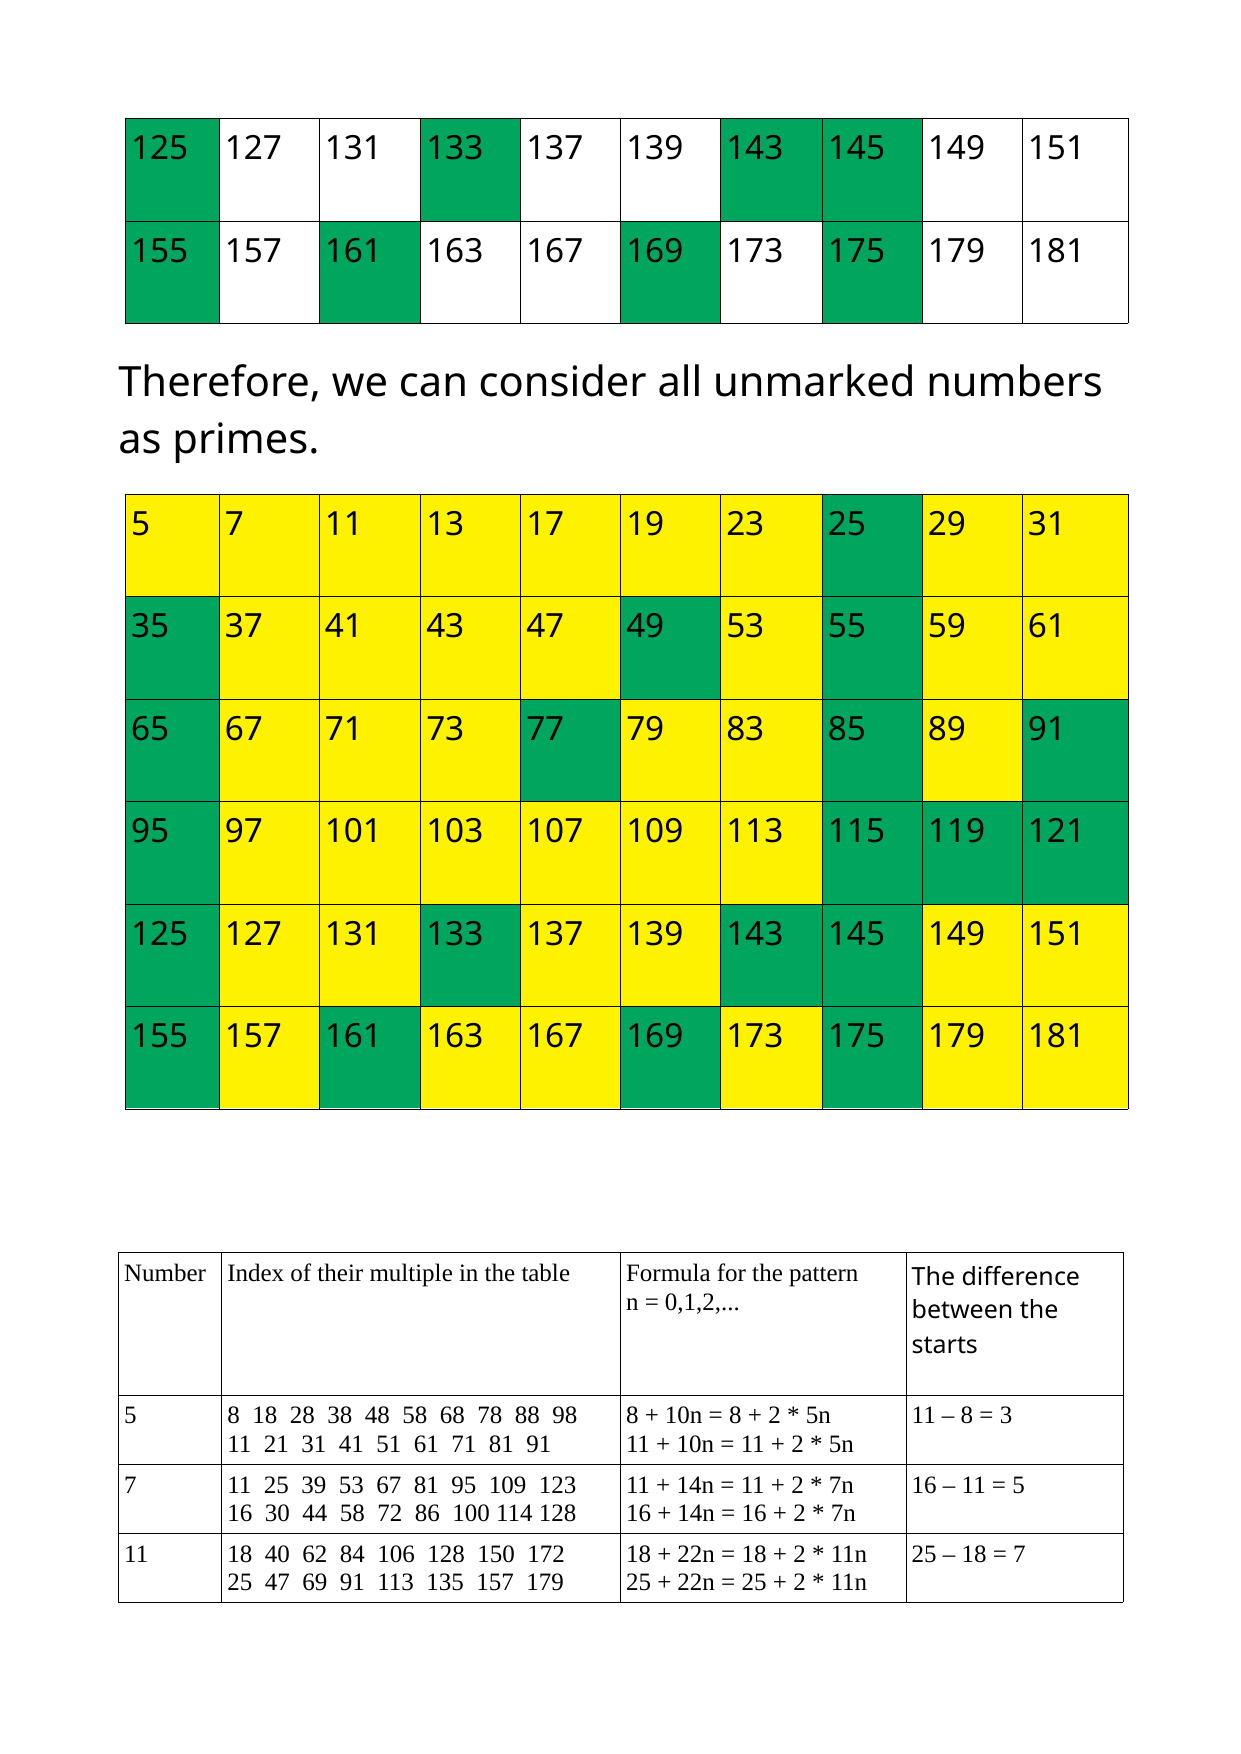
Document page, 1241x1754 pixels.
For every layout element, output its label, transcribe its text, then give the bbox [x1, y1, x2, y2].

table_cell 145 [823, 119, 922, 221]
table_cell 175 [823, 222, 922, 323]
table_cell 157 [220, 222, 319, 323]
table_cell 18 + 22n = 18 + 2 * 11n 25 + 22n = 25 + 2 * 11n [621, 1534, 906, 1602]
table_cell 161 [320, 1007, 420, 1108]
table_cell 109 [621, 802, 720, 904]
table_cell 11 [119, 1534, 221, 1602]
table_cell 181 [1023, 222, 1128, 323]
table_cell 179 [923, 1007, 1022, 1108]
table_cell 173 [721, 1007, 822, 1108]
table_cell 47 [521, 597, 620, 699]
table_cell 155 [126, 222, 219, 323]
table_cell 119 [923, 802, 1022, 904]
table_header 31 [1023, 495, 1128, 596]
table_cell 133 [421, 905, 520, 1006]
table_cell 161 [320, 222, 420, 323]
table_cell 89 [923, 700, 1022, 801]
table_cell 155 [126, 1007, 219, 1108]
table_cell 143 [721, 905, 822, 1006]
table_cell 167 [521, 1007, 620, 1108]
table_cell 157 [220, 1007, 319, 1108]
table_cell 11 – 8 = 3 [907, 1396, 1123, 1464]
table_header 7 [220, 495, 319, 596]
table_cell 73 [421, 700, 520, 801]
table_cell 143 [721, 119, 822, 221]
table_cell 167 [521, 222, 620, 323]
table_cell 7 [119, 1465, 221, 1533]
table_cell 91 [1023, 700, 1128, 801]
table_header The difference between the starts [907, 1253, 1123, 1395]
table_cell 37 [220, 597, 319, 699]
table_header 19 [621, 495, 720, 596]
table_header 25 [823, 495, 922, 596]
table_cell 95 [126, 802, 219, 904]
table_header 29 [923, 495, 1022, 596]
text Therefore, we can consider all unmarked numbers as primes. [118, 352, 1122, 465]
table_cell 65 [126, 700, 219, 801]
table_cell 163 [421, 1007, 520, 1108]
table_cell 43 [421, 597, 520, 699]
table_cell 103 [421, 802, 520, 904]
table_cell 149 [923, 119, 1022, 221]
table_cell 79 [621, 700, 720, 801]
table_cell 113 [721, 802, 822, 904]
table_cell 11 25 39 53 67 81 95 109 123 16 30 44 58 72 86 100 114 128 [222, 1465, 620, 1533]
table_header 5 [126, 495, 219, 596]
table_cell 175 [823, 1007, 922, 1108]
table_header 17 [521, 495, 620, 596]
table_cell 125 [126, 119, 219, 221]
table_cell 59 [923, 597, 1022, 699]
table_cell 181 [1023, 1007, 1128, 1108]
table_cell 101 [320, 802, 420, 904]
table_cell 53 [721, 597, 822, 699]
table_header Number [119, 1253, 221, 1395]
table_cell 8 18 28 38 48 58 68 78 88 98 11 21 31 41 51 61 71 81 91 [222, 1396, 620, 1464]
table_cell 97 [220, 802, 319, 904]
table_cell 107 [521, 802, 620, 904]
table_cell 35 [126, 597, 219, 699]
table_cell 169 [621, 222, 720, 323]
table_cell 5 [119, 1396, 221, 1464]
table_cell 131 [320, 905, 420, 1006]
table_cell 131 [320, 119, 420, 221]
table_cell 77 [521, 700, 620, 801]
table_cell 71 [320, 700, 420, 801]
table_cell 18 40 62 84 106 128 150 172 25 47 69 91 113 135 157 179 [222, 1534, 620, 1602]
table_cell 151 [1023, 119, 1128, 221]
table_cell 139 [621, 119, 720, 221]
table_cell 145 [823, 905, 922, 1006]
table_cell 41 [320, 597, 420, 699]
table_cell 8 + 10n = 8 + 2 * 5n 11 + 10n = 11 + 2 * 5n [621, 1396, 906, 1464]
table_cell 121 [1023, 802, 1128, 904]
table_cell 139 [621, 905, 720, 1006]
table_cell 151 [1023, 905, 1128, 1006]
table_cell 16 – 11 = 5 [907, 1465, 1123, 1533]
table_header 23 [721, 495, 822, 596]
table_cell 83 [721, 700, 822, 801]
table_cell 163 [421, 222, 520, 323]
table_cell 149 [923, 905, 1022, 1006]
table_header 11 [320, 495, 420, 596]
table_cell 85 [823, 700, 922, 801]
table_cell 55 [823, 597, 922, 699]
table_cell 137 [521, 119, 620, 221]
table_cell 67 [220, 700, 319, 801]
table_header Index of their multiple in the table [222, 1253, 620, 1395]
table_cell 11 + 14n = 11 + 2 * 7n 16 + 14n = 16 + 2 * 7n [621, 1465, 906, 1533]
table_cell 127 [220, 119, 319, 221]
table_cell 115 [823, 802, 922, 904]
table_cell 125 [126, 905, 219, 1006]
table_cell 133 [421, 119, 520, 221]
table_cell 173 [721, 222, 822, 323]
table_cell 61 [1023, 597, 1128, 699]
table_header Formula for the pattern n = 0,1,2,... [621, 1253, 906, 1395]
table_cell 127 [220, 905, 319, 1006]
table_cell 169 [621, 1007, 720, 1108]
table_cell 137 [521, 905, 620, 1006]
table_cell 25 – 18 = 7 [907, 1534, 1123, 1602]
table_cell 49 [621, 597, 720, 699]
table_header 13 [421, 495, 520, 596]
table_cell 179 [923, 222, 1022, 323]
